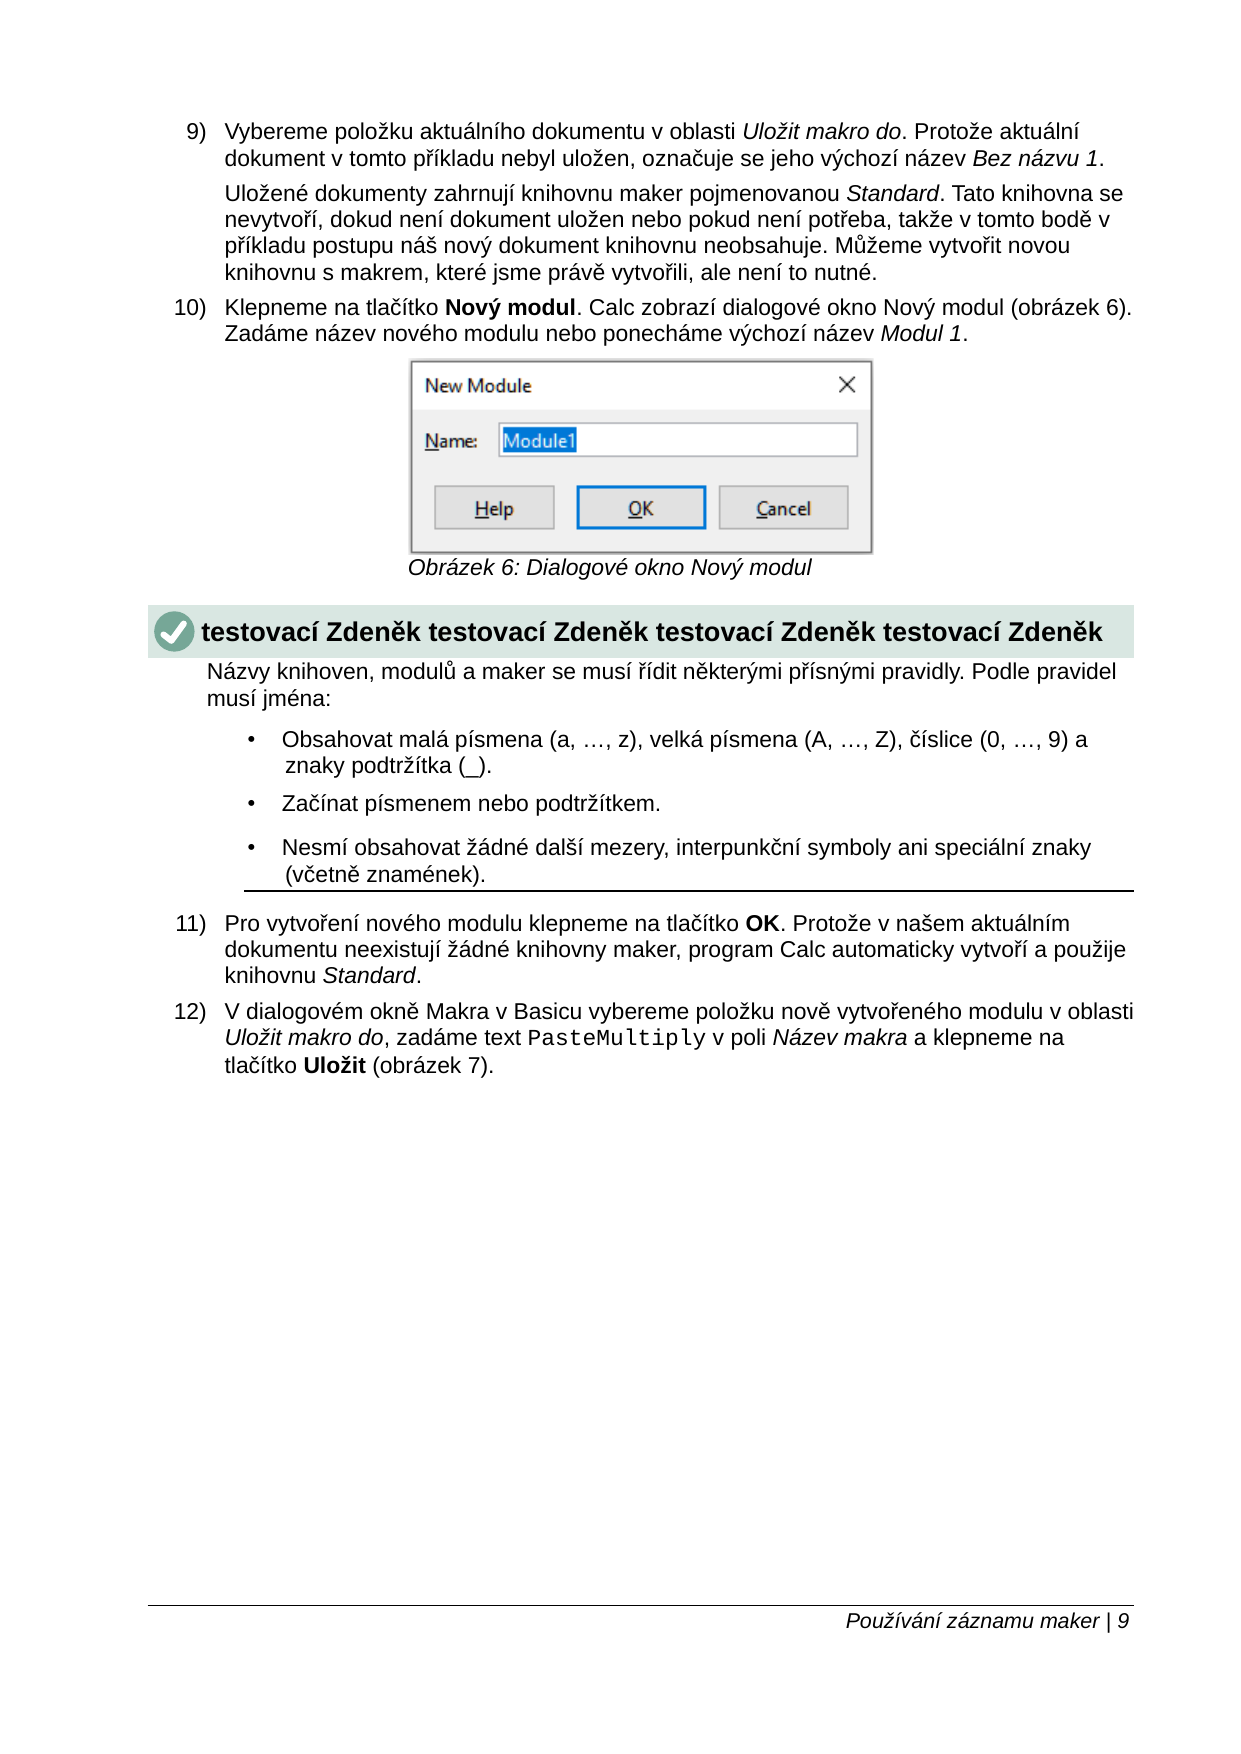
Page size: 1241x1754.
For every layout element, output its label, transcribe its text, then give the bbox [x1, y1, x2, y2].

list V dialogovém okně Makra v Basicu vybereme položku nově vytvořeného modulu v oblasti Uložit makro do, zadáme text PasteMultiply v poli Název makra a klepneme na tlačítko Uložit (obrázek 7). [207, 998, 1134, 1079]
list Vybereme položku aktuálního dokumentu v oblasti Uložit makro do. Protože aktuální dokument v tomto příkladu nebyl uložen, označuje se jeho výchozí název Bez názvu 1. [207, 118, 1134, 171]
text Uložené dokumenty zahrnují knihovnu maker pojmenovanou Standard. Tato knihovna se nevytvoří, dokud není dokument uložen nebo pokud není potřeba, takže v tomto bodě v příkladu postupu náš nový dokument knihovnu neobsahuje. Můžeme vytvořit novou knihovnu s makrem, které jsme právě vytvořili, ale není to nutné. [207, 180, 1134, 285]
subtitle testovací Zdeněk testovací Zdeněk testovací Zdeněk testovací Zdeněk [148, 605, 1134, 658]
list Pro vytvoření nového modulu klepneme na tlačítko OK. Protože v našem aktuálním dokumentu neexistují žádné knihovny maker, program Calc automaticky vytvoří a použije knihovnu Standard. [207, 910, 1134, 989]
list Nesmí obsahovat žádné další mezery, interpunkční symboly ani speciální znaky (včetně znamének). [244, 831, 1134, 890]
picture [408, 358, 874, 555]
list Začínat písmenem nebo podtržítkem. [244, 787, 1134, 816]
text Obrázek 6: Dialogové okno Nový modul [408, 555, 874, 581]
list Klepneme na tlačítko Nový modul. Calc zobrazí dialogové okno Nový modul (obrázek 6). Zadáme název nového modulu nebo ponecháme výchozí název Modul 1. [207, 294, 1134, 347]
list Obsahovat malá písmena (a, …, z), velká písmena (A, …, Z), číslice (0, …, 9) a znaky podtržítka (_). [244, 723, 1134, 778]
text Názvy knihoven, modulů a maker se musí řídit některými přísnými pravidly. Podle pravidel musí jména: [207, 658, 1134, 711]
